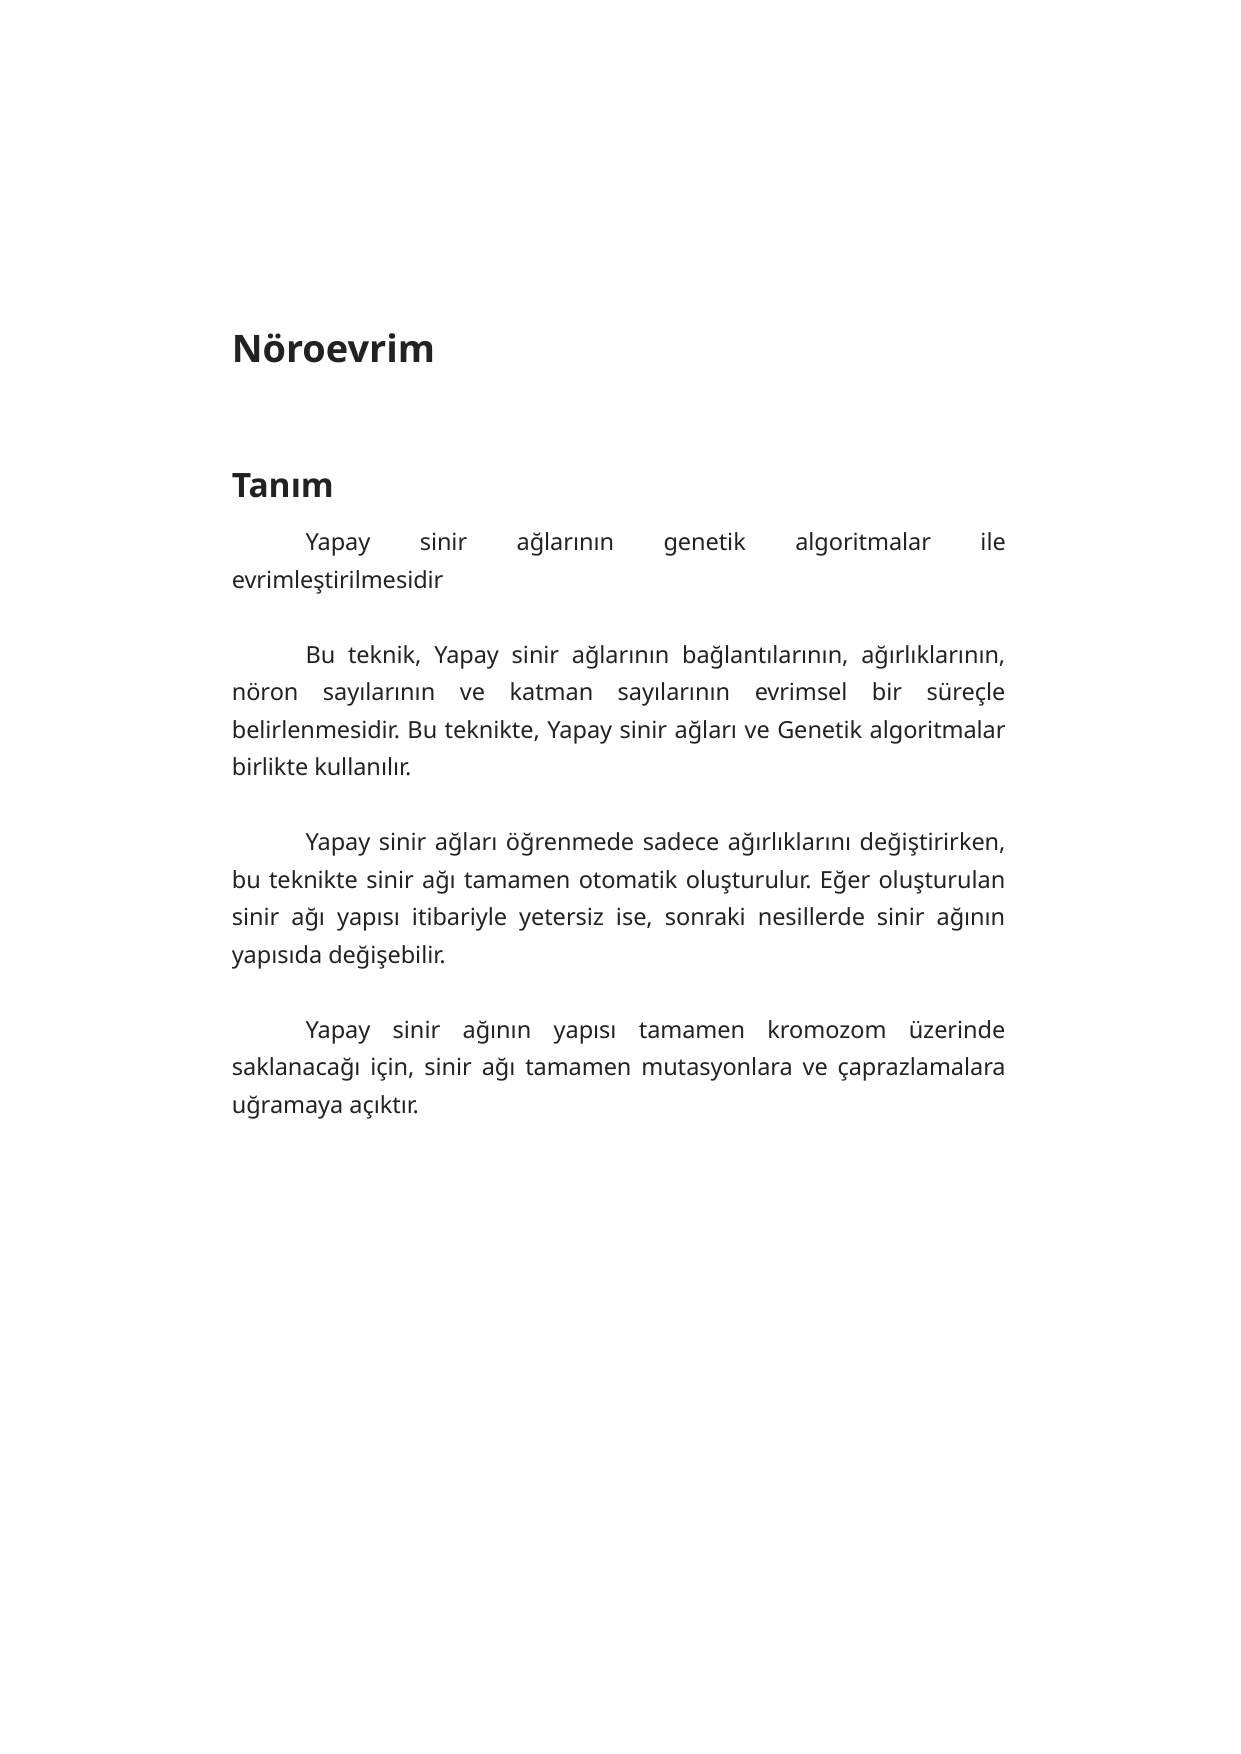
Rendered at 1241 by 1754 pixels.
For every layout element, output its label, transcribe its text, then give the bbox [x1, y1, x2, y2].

subtitle Nöroevrim [232, 321, 1006, 373]
text Yapay sinir ağlarının genetik algoritmalar ile evrimleştirilmesidir [232, 520, 1006, 595]
subtitle Tanım [232, 462, 1006, 508]
text Bu teknik, Yapay sinir ağlarının bağlantılarının, ağırlıklarının, nöron sayılarının ve katman sayılarının evrimsel bir süreçle belirlenmesidir. Bu teknikte, Yapay sinir ağları ve Genetik algoritmalar birlikte kullanılır. [232, 633, 1006, 783]
text Yapay sinir ağının yapısı tamamen kromozom üzerinde saklanacağı için, sinir ağı tamamen mutasyonlara ve çaprazlamalara uğramaya açıktır. [232, 970, 1006, 1120]
text Yapay sinir ağları öğrenmede sadece ağırlıklarını değiştirirken, bu teknikte sinir ağı tamamen otomatik oluşturulur. Eğer oluşturulan sinir ağı yapısı itibariyle yetersiz ise, sonraki nesillerde sinir ağının yapısıda değişebilir. [232, 783, 1006, 970]
